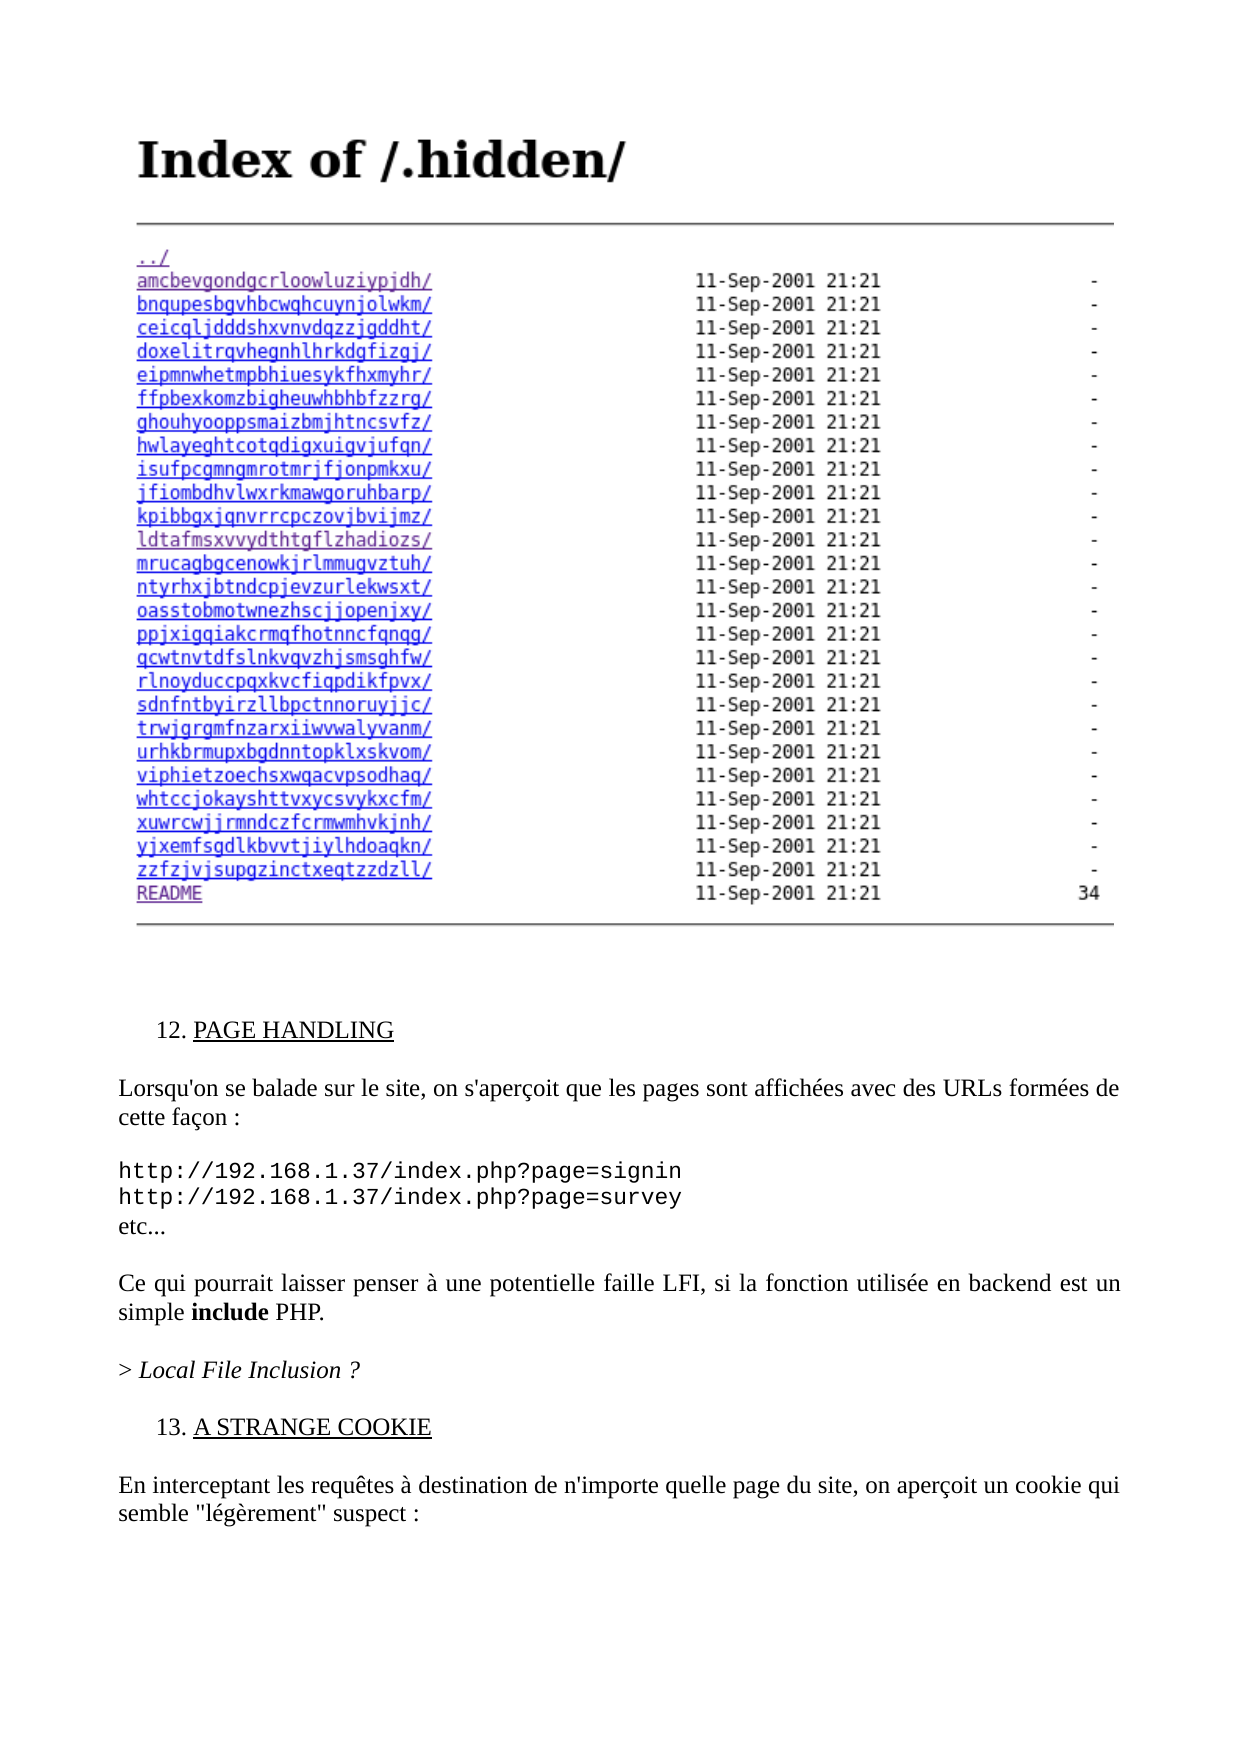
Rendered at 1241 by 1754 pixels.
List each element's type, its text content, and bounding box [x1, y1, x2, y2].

text > Local File Inclusion ? [118, 1355, 1122, 1383]
text Ce qui pourrait laisser penser à une potentielle faille LFI, si la fonction utilisée en backend est un simple include PHP. [118, 1268, 1122, 1326]
list PAGE HANDLING [156, 1015, 1122, 1044]
text En interceptant les requêtes à destination de n'importe quelle page du site, on aperçoit un cookie qui semble "légèrement" suspect : [118, 1470, 1122, 1527]
text etc... [118, 1211, 1122, 1240]
text http://192.168.1.37/index.php?page=signin [118, 1159, 1122, 1185]
text Lorsqu'on se balade sur le site, on s'aperçoit que les pages sont affichées avec des URLs formées de cette façon : [118, 1073, 1122, 1130]
text http://192.168.1.37/index.php?page=survey [118, 1185, 1122, 1211]
list A STRANGE COOKIE [156, 1412, 1122, 1441]
